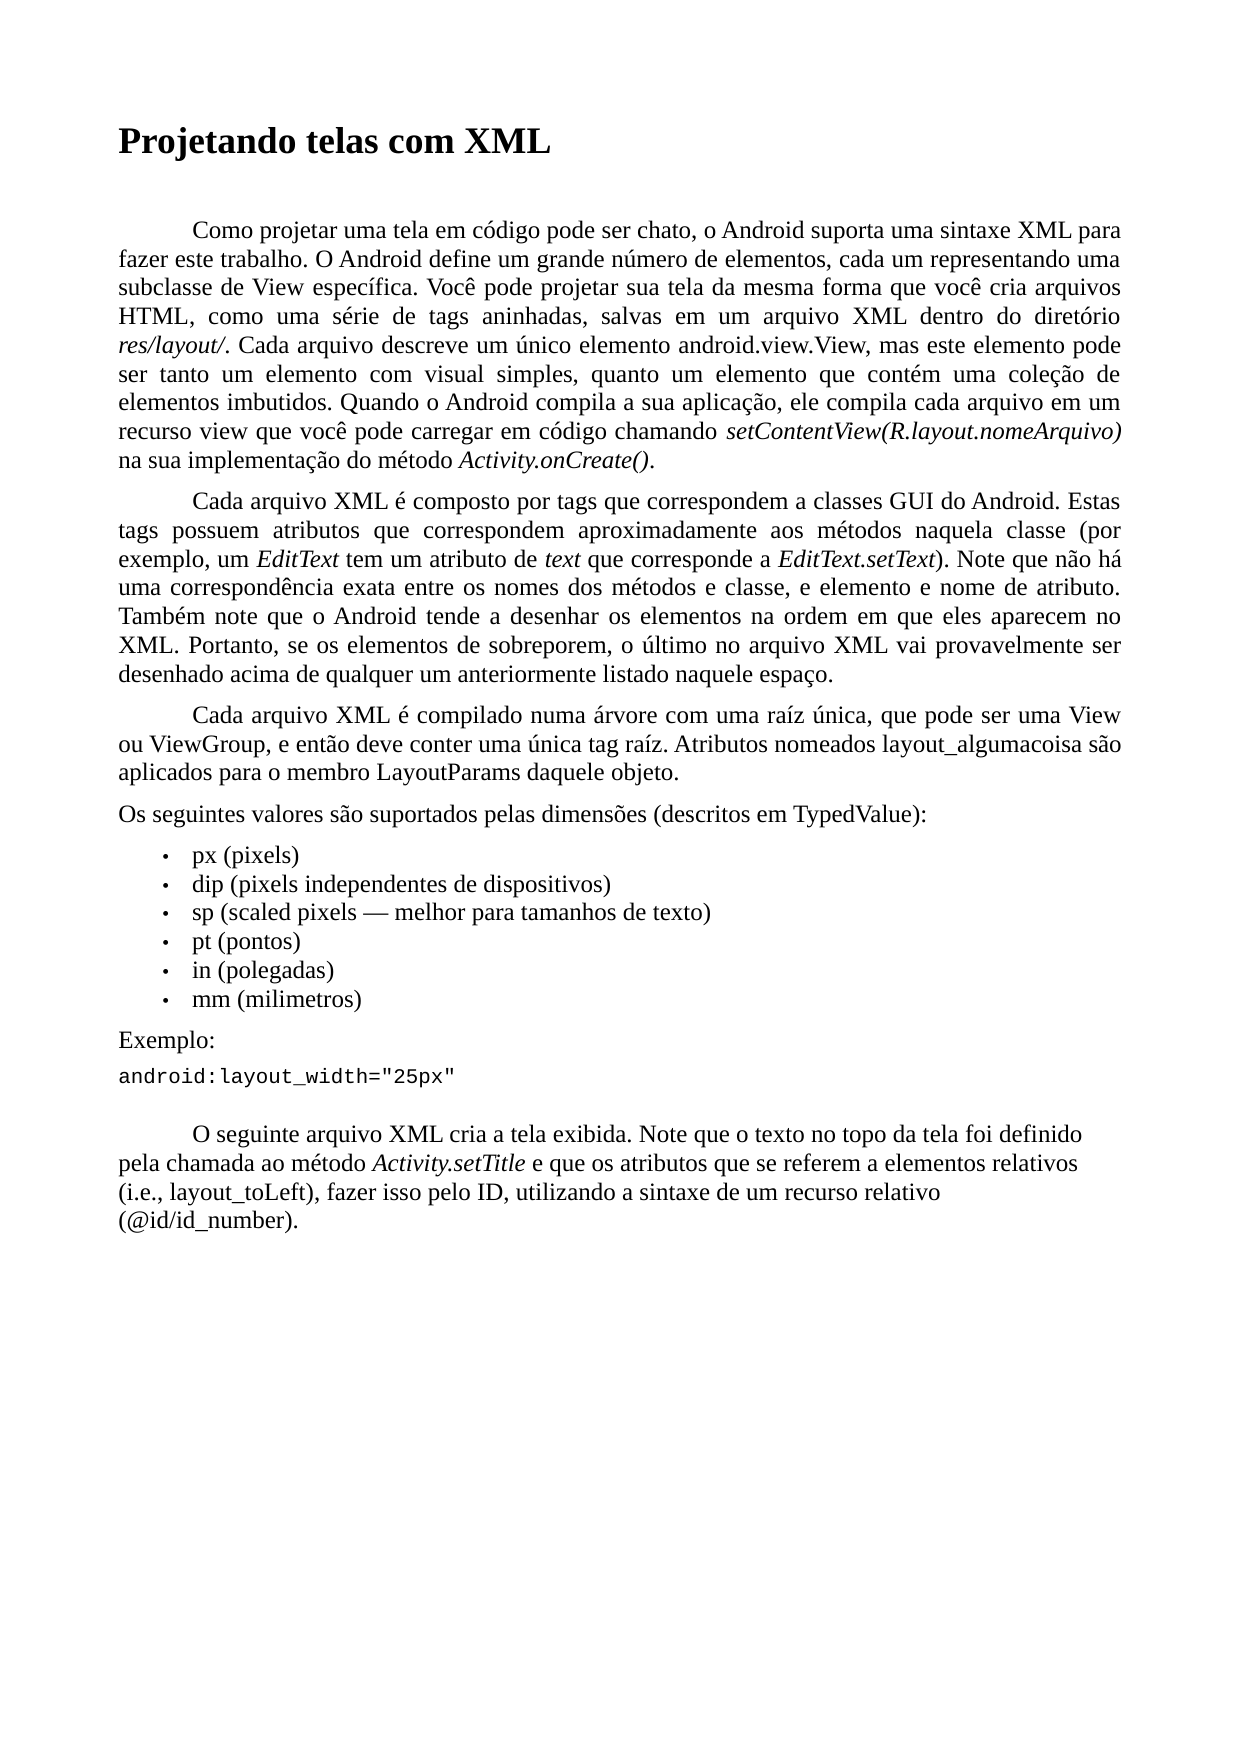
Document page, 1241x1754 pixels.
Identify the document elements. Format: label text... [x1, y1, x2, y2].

list pt (pontos) [162, 926, 1122, 955]
text Cada arquivo XML é compilado numa árvore com uma raíz única, que pode ser uma View ou ViewGroup, e então deve conter uma única tag raíz. Atributos nomeados layout_algumacoisa são aplicados para o membro LayoutParams daquele objeto. [118, 700, 1122, 786]
text Os seguintes valores são suportados pelas dimensões (descritos em TypedValue): [118, 799, 1122, 827]
text Exemplo: [118, 1025, 1122, 1054]
list in (polegadas) [162, 955, 1122, 984]
text android:layout_width="25px" [118, 1066, 1122, 1090]
text Cada arquivo XML é composto por tags que correspondem a classes GUI do Android. Estas tags possuem atributos que correspondem aproximadamente aos métodos naquela classe (por exemplo, um EditText tem um atributo de text que corresponde a EditText.setText). Note que não há uma correspondência exata entre os nomes dos métodos e classe, e elemento e nome de atributo. Também note que o Android tende a desenhar os elementos na ordem em que eles aparecem no XML. Portanto, se os elementos de sobreporem, o último no arquivo XML vai provavelmente ser desenhado acima de qualquer um anteriormente listado naquele espaço. [118, 486, 1122, 687]
list px (pixels) [162, 840, 1122, 869]
list mm (milimetros) [162, 984, 1122, 1012]
text O seguinte arquivo XML cria a tela exibida. Note que o texto no topo da tela foi definido pela chamada ao método Activity.setTitle e que os atributos que se referem a elementos relativos (i.e., layout_toLeft), fazer isso pelo ID, utilizando a sintaxe de um recurso relativo (@id/id_number). [118, 1119, 1122, 1234]
text Como projetar uma tela em código pode ser chato, o Android suporta uma sintaxe XML para fazer este trabalho. O Android define um grande número de elementos, cada um representando uma subclasse de View específica. Você pode projetar sua tela da mesma forma que você cria arquivos HTML, como uma série de tags aninhadas, salvas em um arquivo XML dentro do diretório res/layout/. Cada arquivo descreve um único elemento android.view.View, mas este elemento pode ser tanto um elemento com visual simples, quanto um elemento que contém uma coleção de elementos imbutidos. Quando o Android compila a sua aplicação, ele compila cada arquivo em um recurso view que você pode carregar em código chamando setContentView(R.layout.nomeArquivo) na sua implementação do método Activity.onCreate(). [118, 215, 1122, 474]
list dip (pixels independentes de dispositivos) [162, 869, 1122, 897]
subtitle Projetando telas com XML [118, 118, 1122, 161]
list sp (scaled pixels — melhor para tamanhos de texto) [162, 897, 1122, 926]
